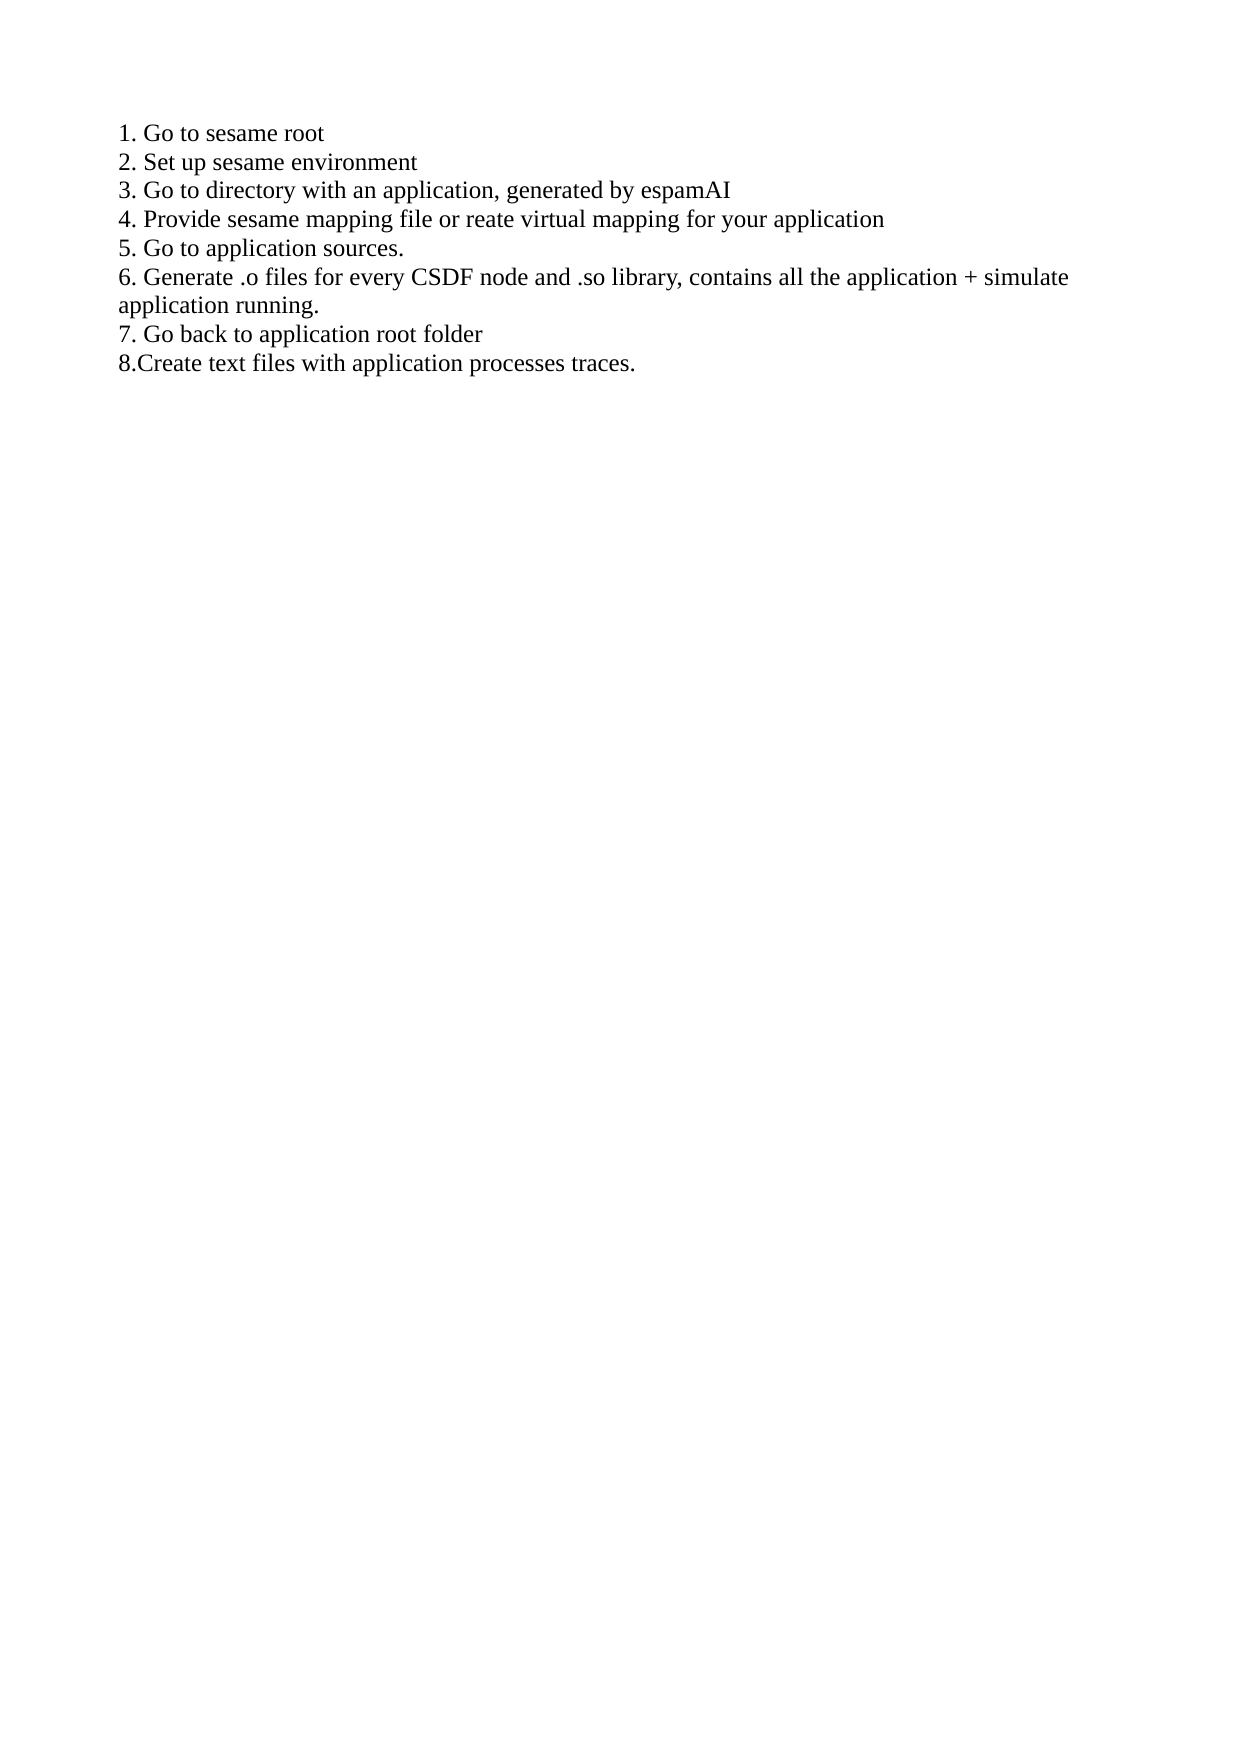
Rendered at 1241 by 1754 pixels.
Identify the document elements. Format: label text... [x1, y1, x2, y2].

text 4. Provide sesame mapping file or reate virtual mapping for your application [118, 204, 1122, 233]
text 7. Go back to application root folder [118, 319, 1122, 348]
text 6. Generate .o files for every CSDF node and .so library, contains all the application + simulate application running. [118, 262, 1122, 319]
text 2. Set up sesame environment [118, 147, 1122, 176]
text 3. Go to directory with an application, generated by espamAI [118, 176, 1122, 204]
text 8.Create text files with application processes traces. [118, 348, 1122, 377]
text 1. Go to sesame root [118, 118, 1122, 147]
text 5. Go to application sources. [118, 233, 1122, 262]
